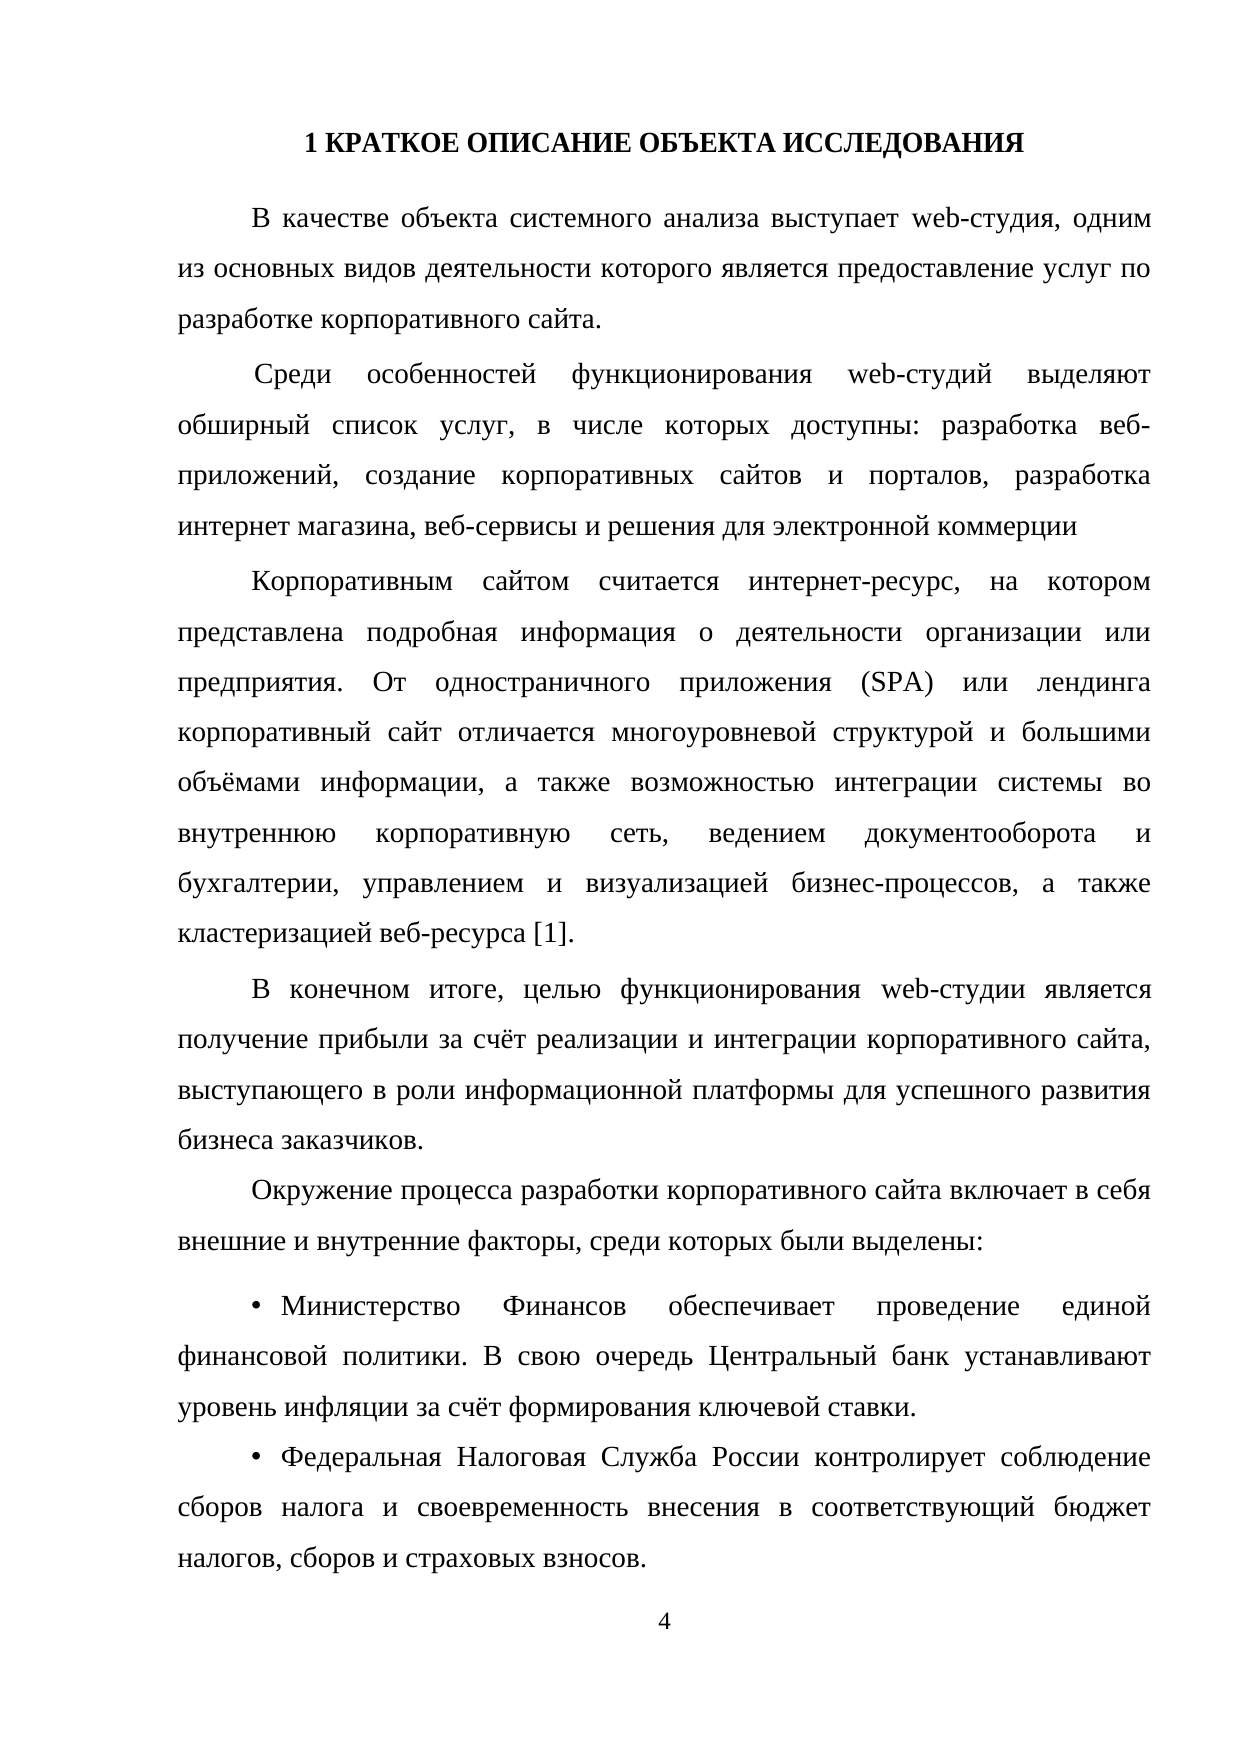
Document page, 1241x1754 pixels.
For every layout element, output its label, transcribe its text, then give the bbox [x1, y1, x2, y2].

text В качестве объекта системного анализа выступает web-студия, одним из основных видов деятельности которого является предоставление услуг по разработке корпоративного сайта. [177, 200, 1152, 334]
list Министерство Финансов обеспечивает проведение единой финансовой политики. В свою очередь Центральный банк устанавливают уровень инфляции за счёт формирования ключевой ставки. [177, 1288, 1152, 1422]
subtitle 1 КРАТКОЕ ОПИСАНИЕ ОБЪЕКТА ИССЛЕДОВАНИЯ [177, 125, 1152, 158]
text Окружение процесса разработки корпоративного сайта включает в себя внешние и внутренние факторы, среди которых были выделены: [177, 1172, 1152, 1256]
text Корпоративным сайтом считается интернет-ресурс, на котором представлена подробная информация о деятельности организации или предприятия. От одностраничного приложения (SPA) или лендинга корпоративный сайт отличается многоуровневой структурой и большими объёмами информации, а также возможностью интеграции системы во внутреннюю корпоративную сеть, ведением документооборота и бухгалтерии, управлением и визуализацией бизнес-процессов, а также кластеризацией веб-ресурса [1]. [177, 563, 1152, 949]
text В конечном итоге, целью функционирования web-студии является получение прибыли за счёт реализации и интеграции корпоративного сайта, выступающего в роли информационной платформы для успешного развития бизнеса заказчиков. [177, 971, 1152, 1156]
list Федеральная Налоговая Служба России контролирует соблюдение сборов налога и своевременность внесения в соответствующий бюджет налогов, сборов и страховых взносов. [177, 1439, 1152, 1573]
text Среди особенностей функционирования web-студий выделяют обширный список услуг, в числе которых доступны: разработка веб-приложений, создание корпоративных сайтов и порталов, разработка интернет магазина, веб-сервисы и решения для электронной коммерции [177, 357, 1152, 541]
